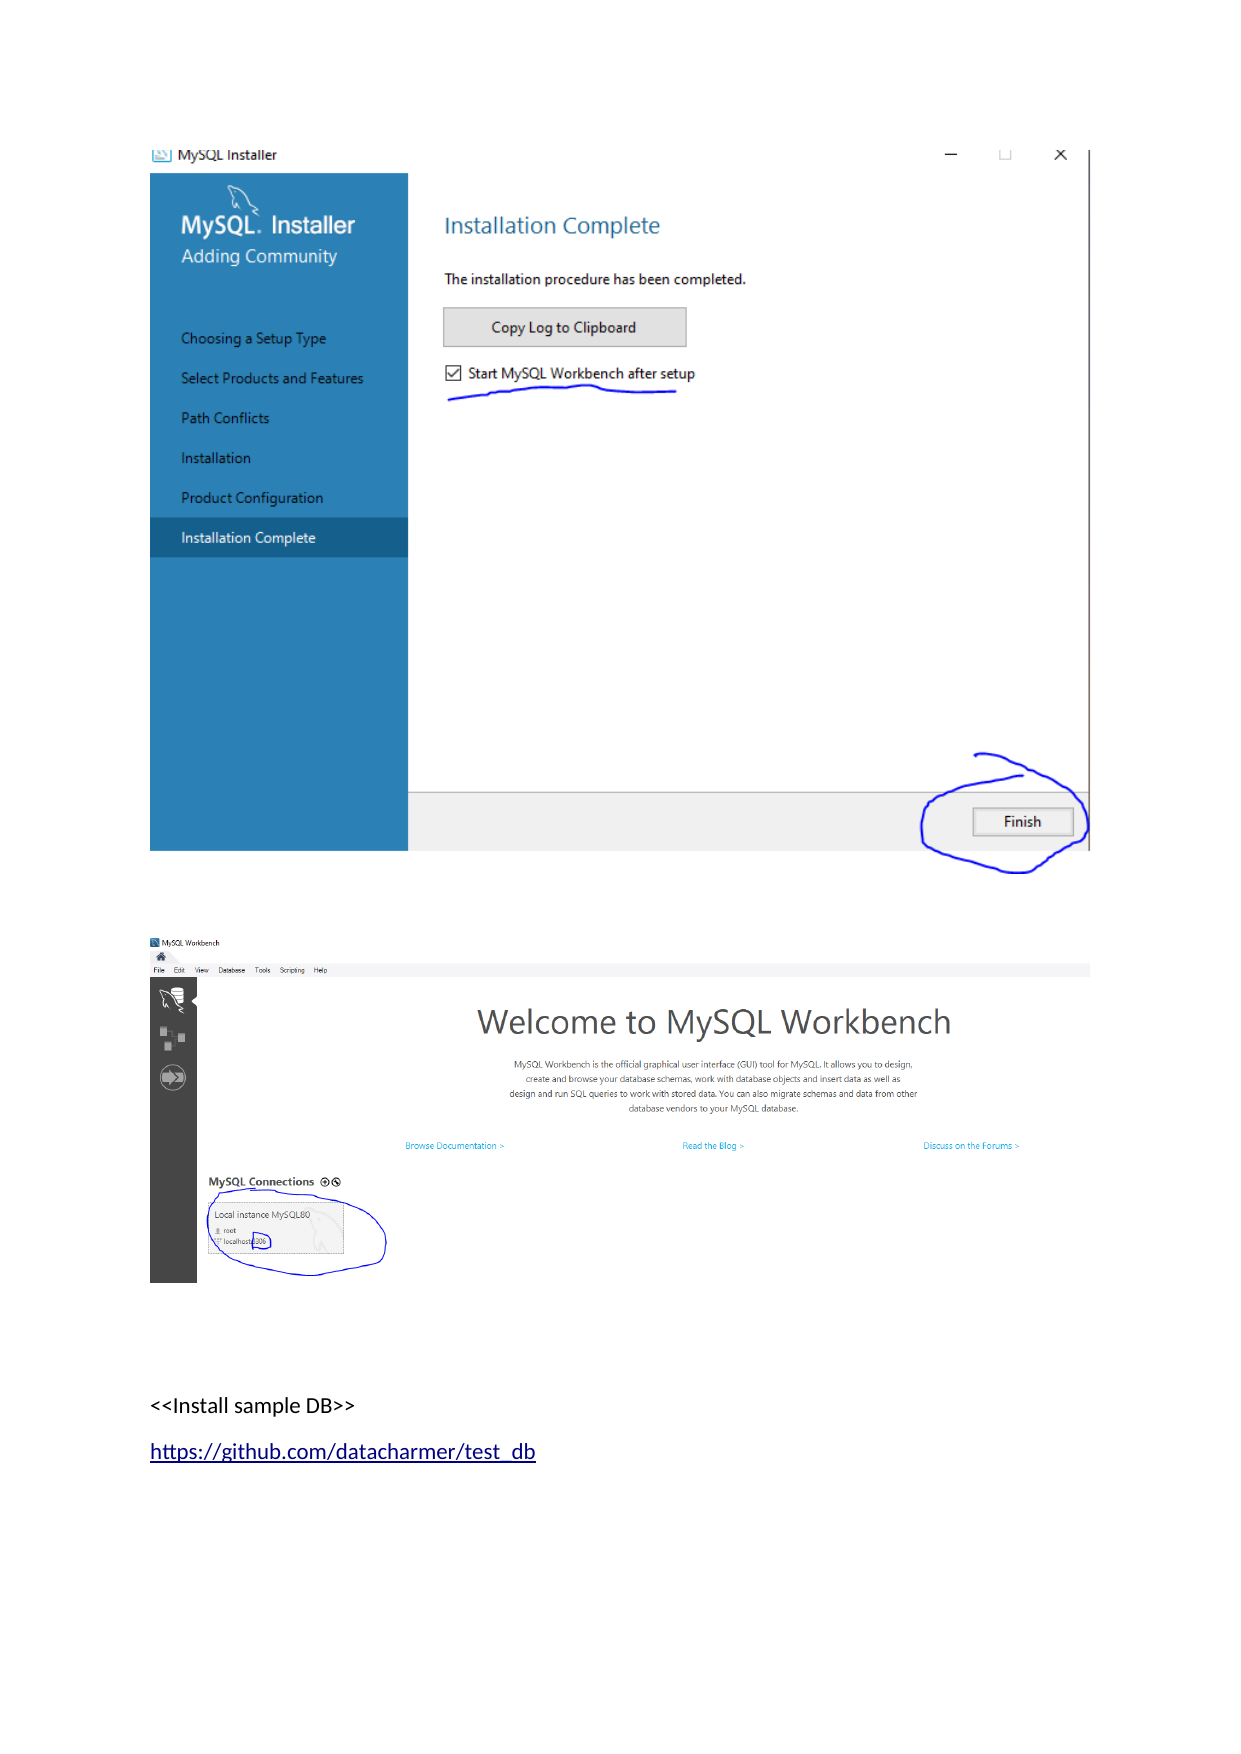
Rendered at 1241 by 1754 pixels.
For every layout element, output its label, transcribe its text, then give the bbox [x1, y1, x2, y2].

text <<Install sample DB>> [150, 1391, 1090, 1419]
text https://github.com/datacharmer/test_db [150, 1437, 1090, 1465]
